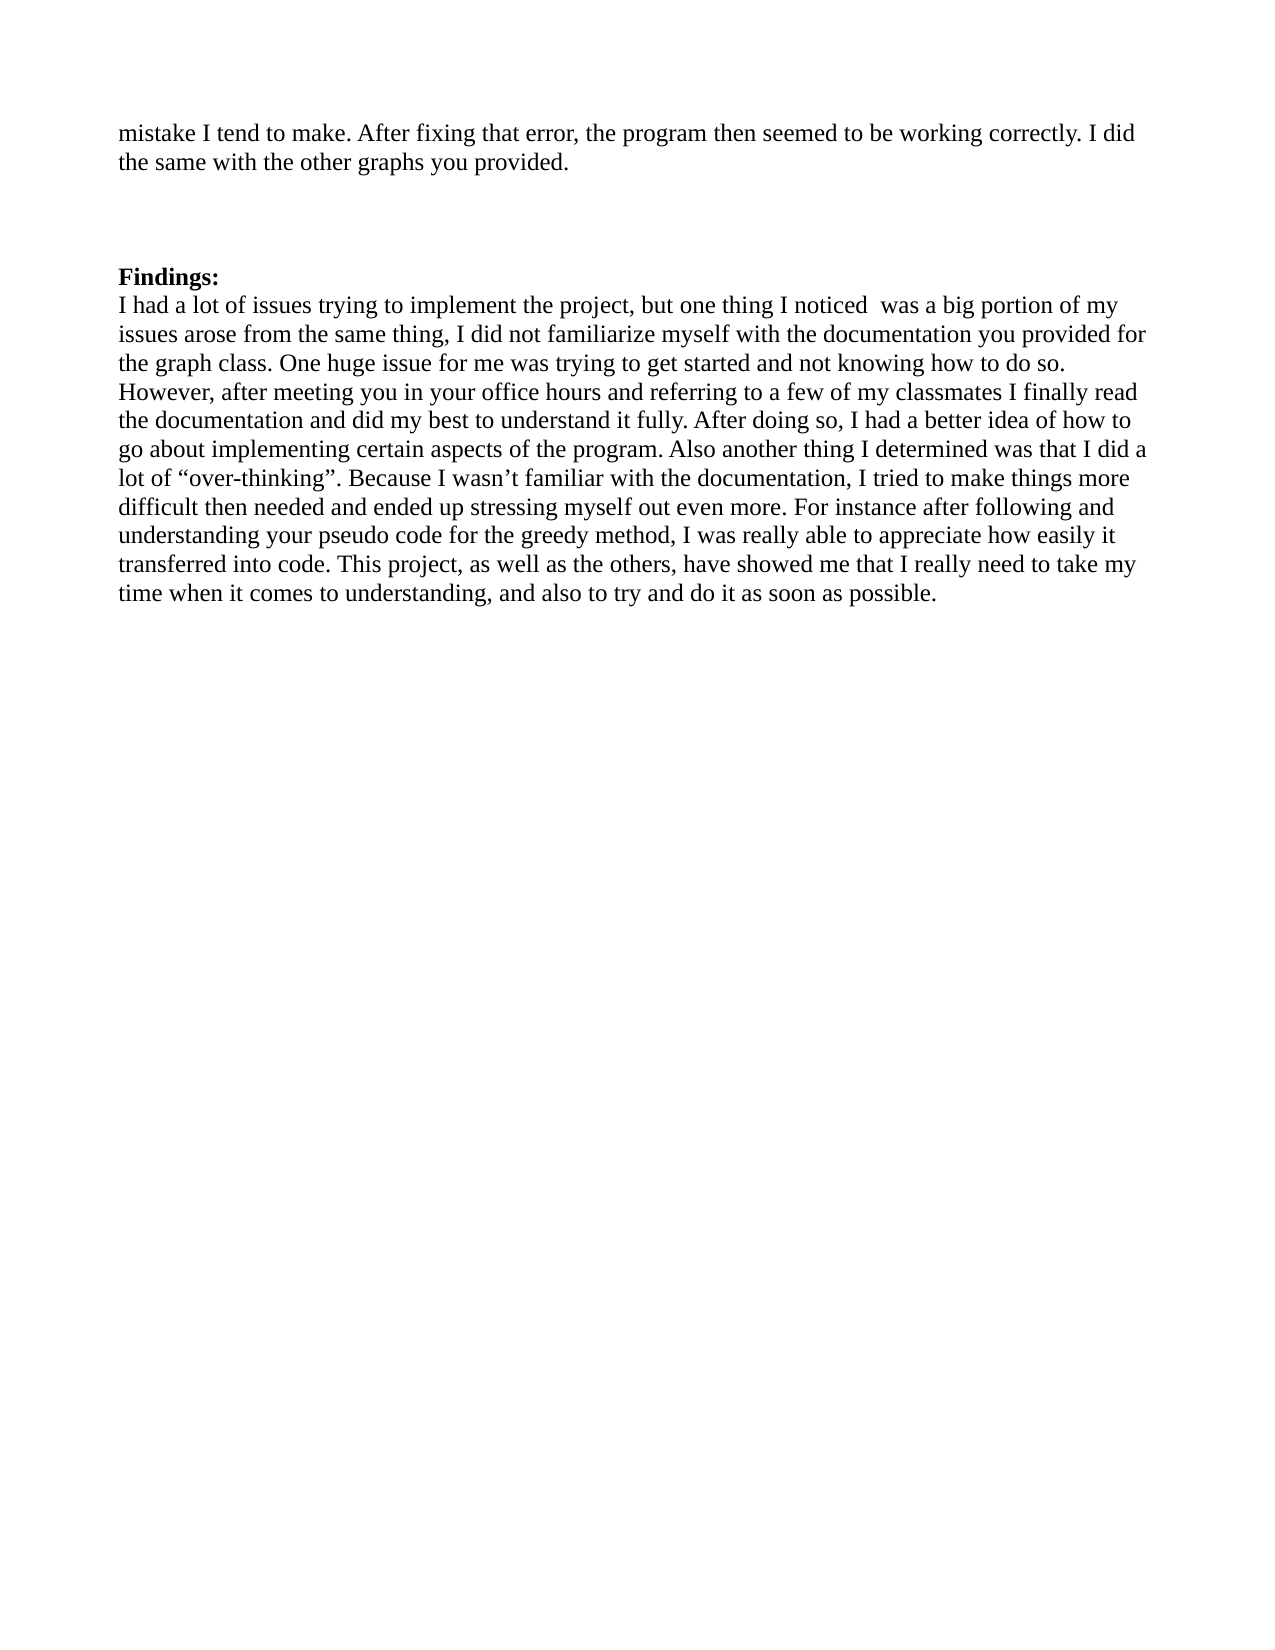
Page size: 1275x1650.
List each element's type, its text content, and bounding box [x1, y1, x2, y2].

text I had a lot of issues trying to implement the project, but one thing I noticed was a big portion of my issues arose from the same thing, I did not familiarize myself with the documentation you provided for the graph class. One huge issue for me was trying to get started and not knowing how to do so. However, after meeting you in your office hours and referring to a few of my classmates I finally read the documentation and did my best to understand it fully. After doing so, I had a better idea of how to go about implementing certain aspects of the program. Also another thing I determined was that I did a lot of “over-thinking”. Because I wasn’t familiar with the documentation, I tried to make things more difficult then needed and ended up stressing myself out even more. For instance after following and understanding your pseudo code for the greedy method, I was really able to appreciate how easily it transferred into code. This project, as well as the others, have showed me that I really need to take my time when it comes to understanding, and also to try and do it as soon as possible. [118, 291, 1157, 607]
text mistake I tend to make. After fixing that error, the program then seemed to be working correctly. I did the same with the other graphs you provided. [118, 118, 1157, 176]
text Findings: [118, 262, 1157, 291]
